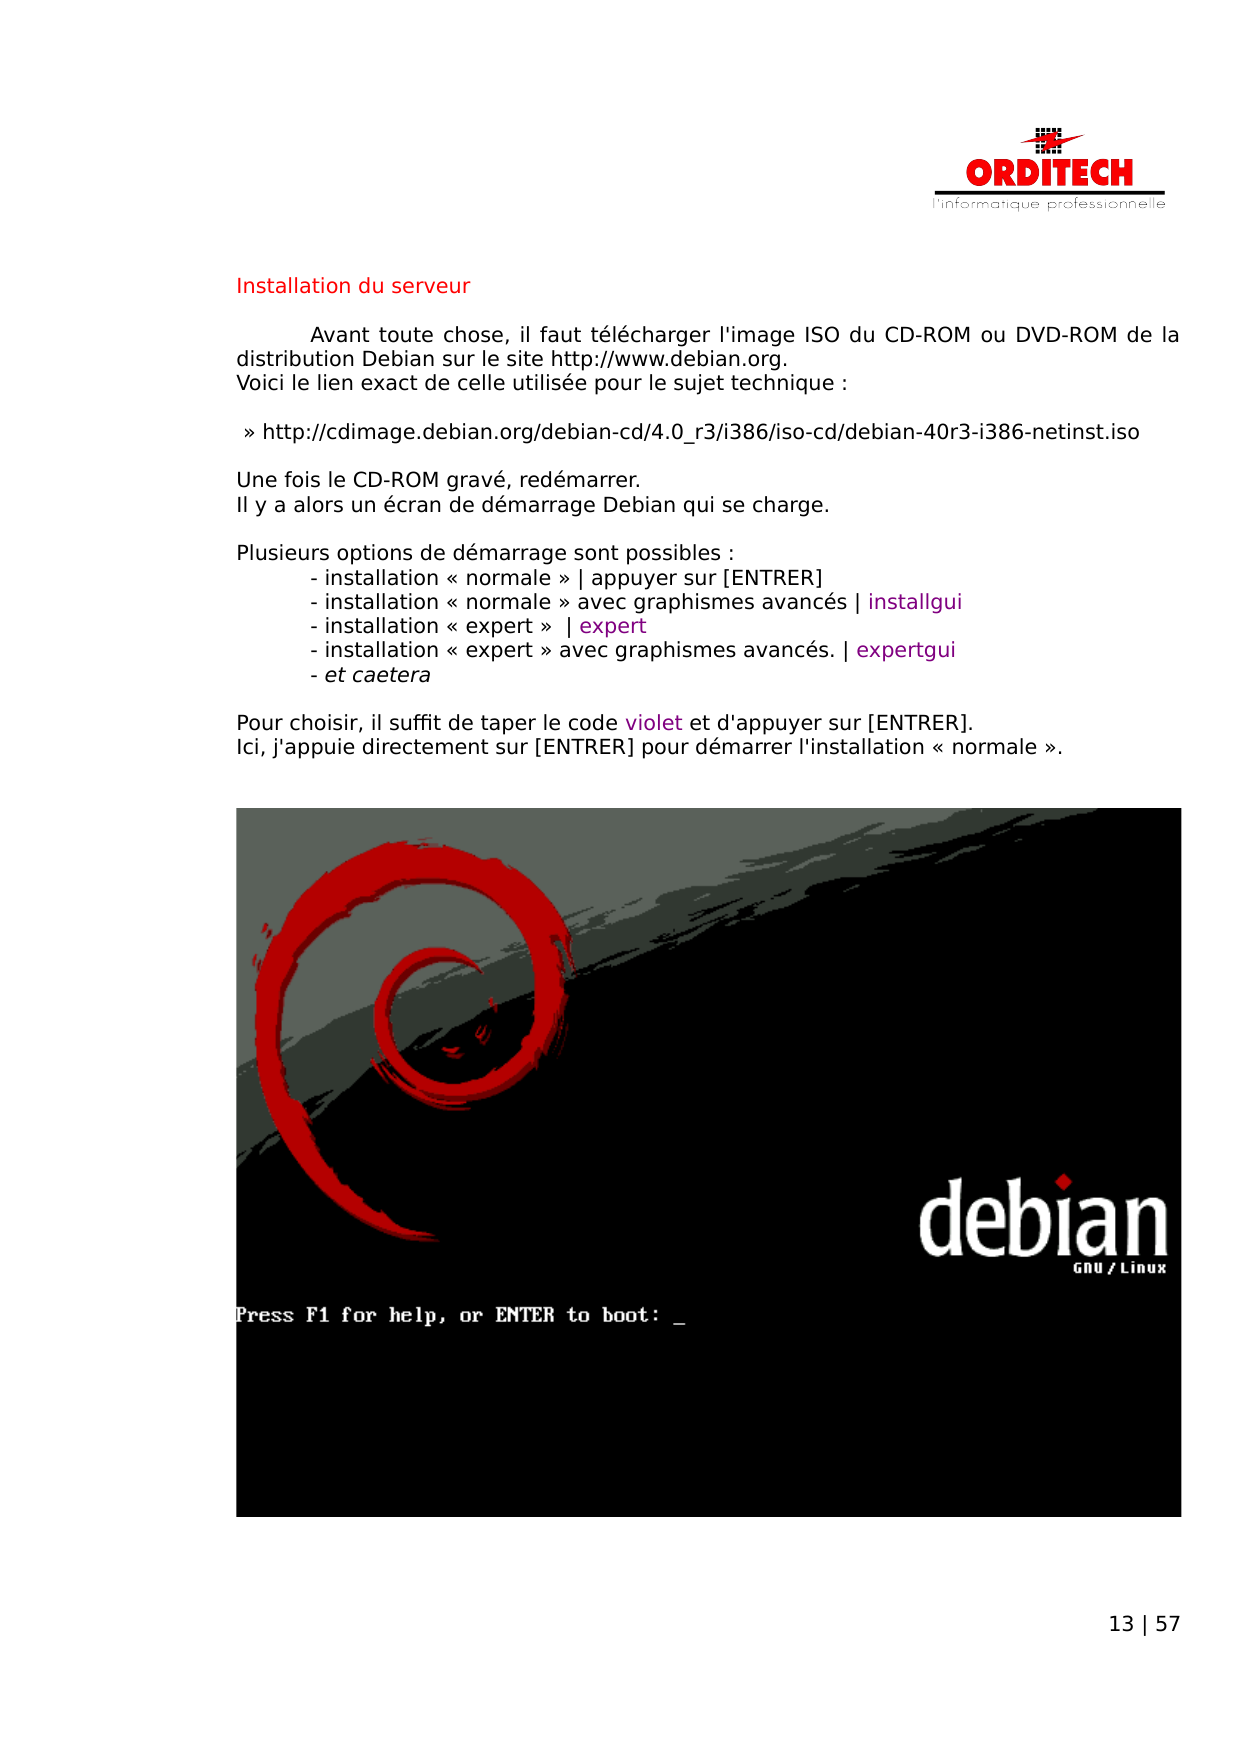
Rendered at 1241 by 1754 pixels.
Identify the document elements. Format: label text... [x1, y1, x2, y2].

text Avant toute chose, il faut télécharger l'image ISO du CD-ROM ou DVD-ROM de la distribution Debian sur le site http://www.debian.org. [236, 323, 1181, 371]
text Il y a alors un écran de démarrage Debian qui se charge. [236, 493, 1181, 517]
text - installation « normale » | appuyer sur [ENTRER] [236, 566, 1181, 590]
text Voici le lien exact de celle utilisée pour le sujet technique : [236, 371, 1181, 396]
text Pour choisir, il suffit de taper le code violet et d'appuyer sur [ENTRER]. [236, 711, 1181, 735]
text - et caetera [236, 663, 1181, 687]
picture [920, 118, 1182, 221]
text - installation « normale » avec graphismes avancés | installgui [236, 590, 1181, 614]
text » http://cdimage.debian.org/debian-cd/4.0_r3/i386/iso-cd/debian-40r3-i386-netinst.iso [236, 420, 1181, 444]
text - installation « expert » | expert [236, 614, 1181, 638]
picture [236, 808, 1182, 1517]
text - installation « expert » avec graphismes avancés. | expertgui [236, 638, 1181, 663]
text Ici, j'appuie directement sur [ENTRER] pour démarrer l'installation « normale ». [236, 735, 1181, 760]
text Installation du serveur [236, 274, 1181, 298]
text Une fois le CD-ROM gravé, redémarrer. [236, 468, 1181, 493]
text Plusieurs options de démarrage sont possibles : [236, 541, 1181, 566]
